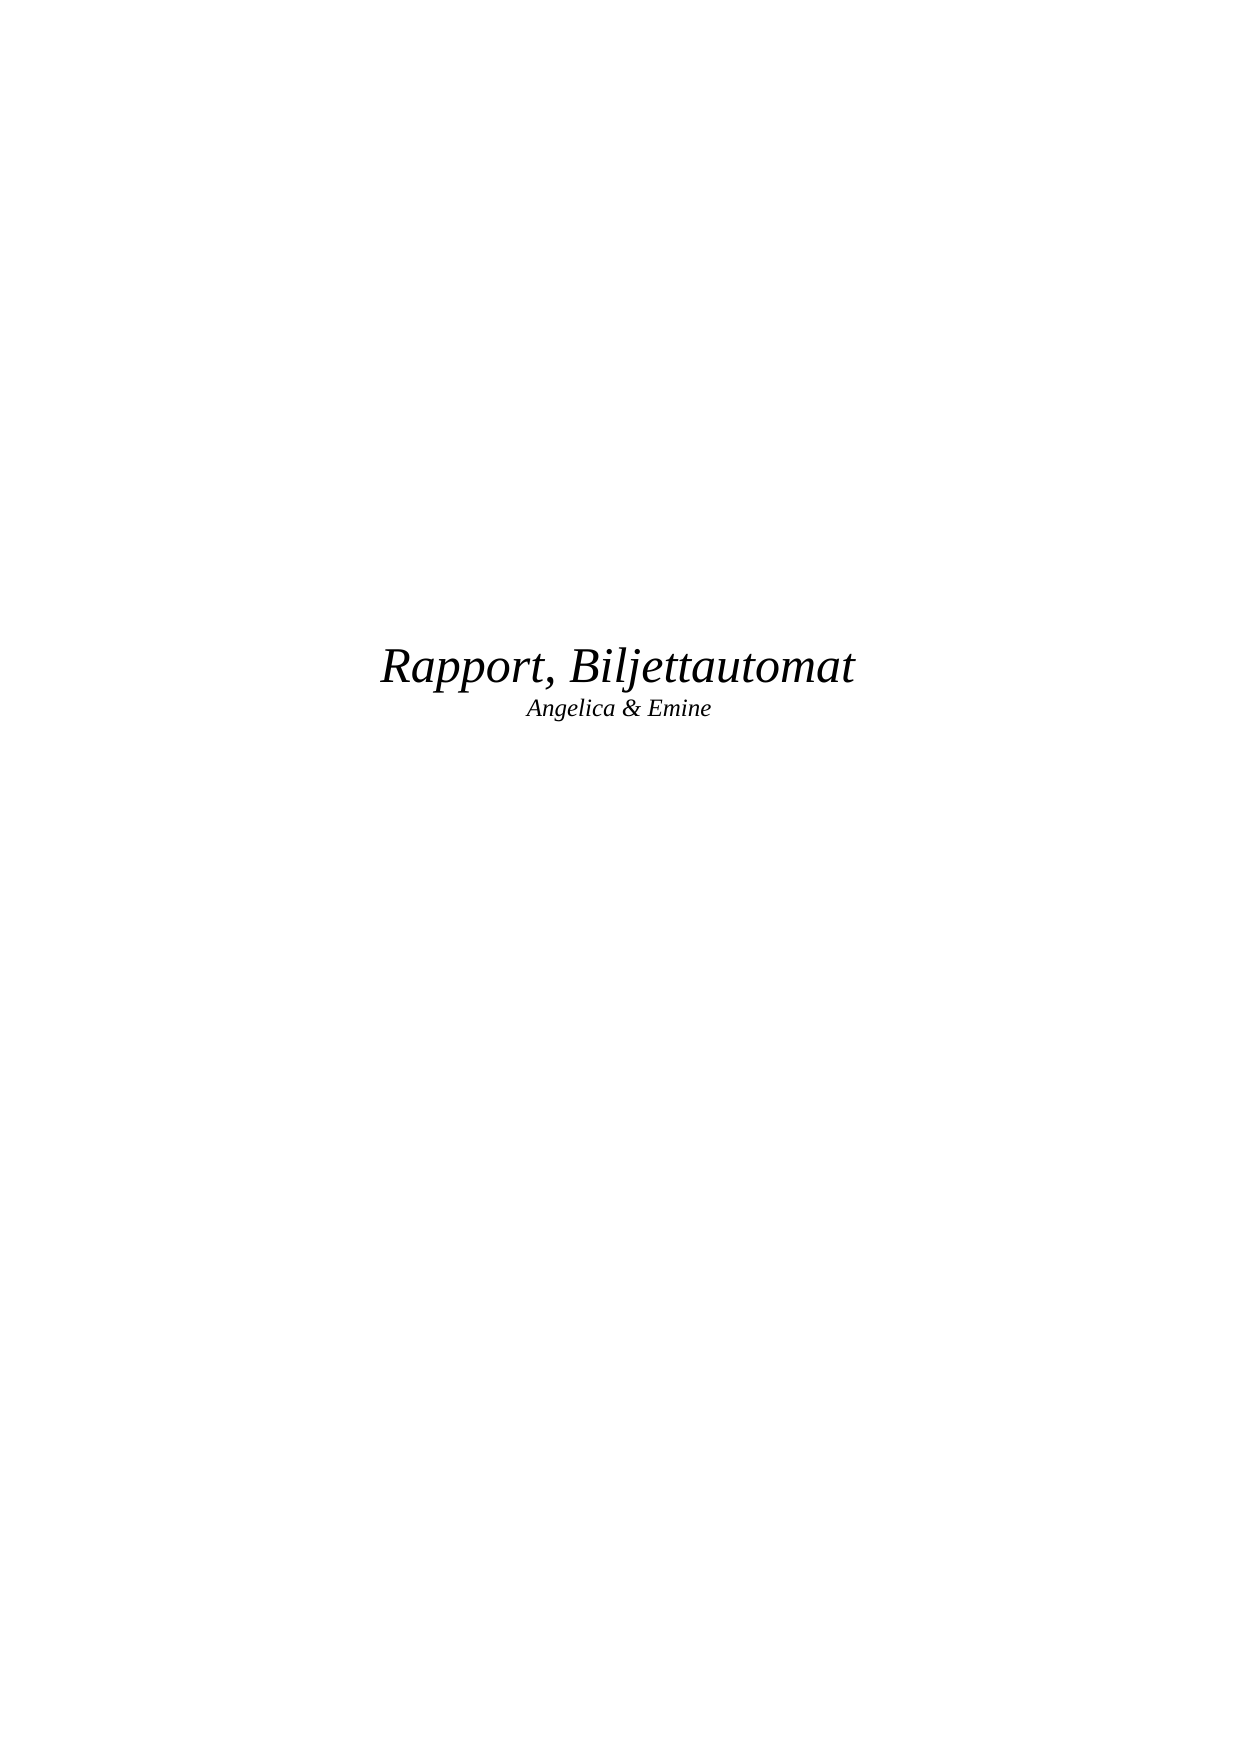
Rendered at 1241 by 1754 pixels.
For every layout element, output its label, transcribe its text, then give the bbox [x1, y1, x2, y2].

text Angelica & Emine [118, 693, 1122, 722]
text Rapport, Biljettautomat [118, 636, 1122, 693]
